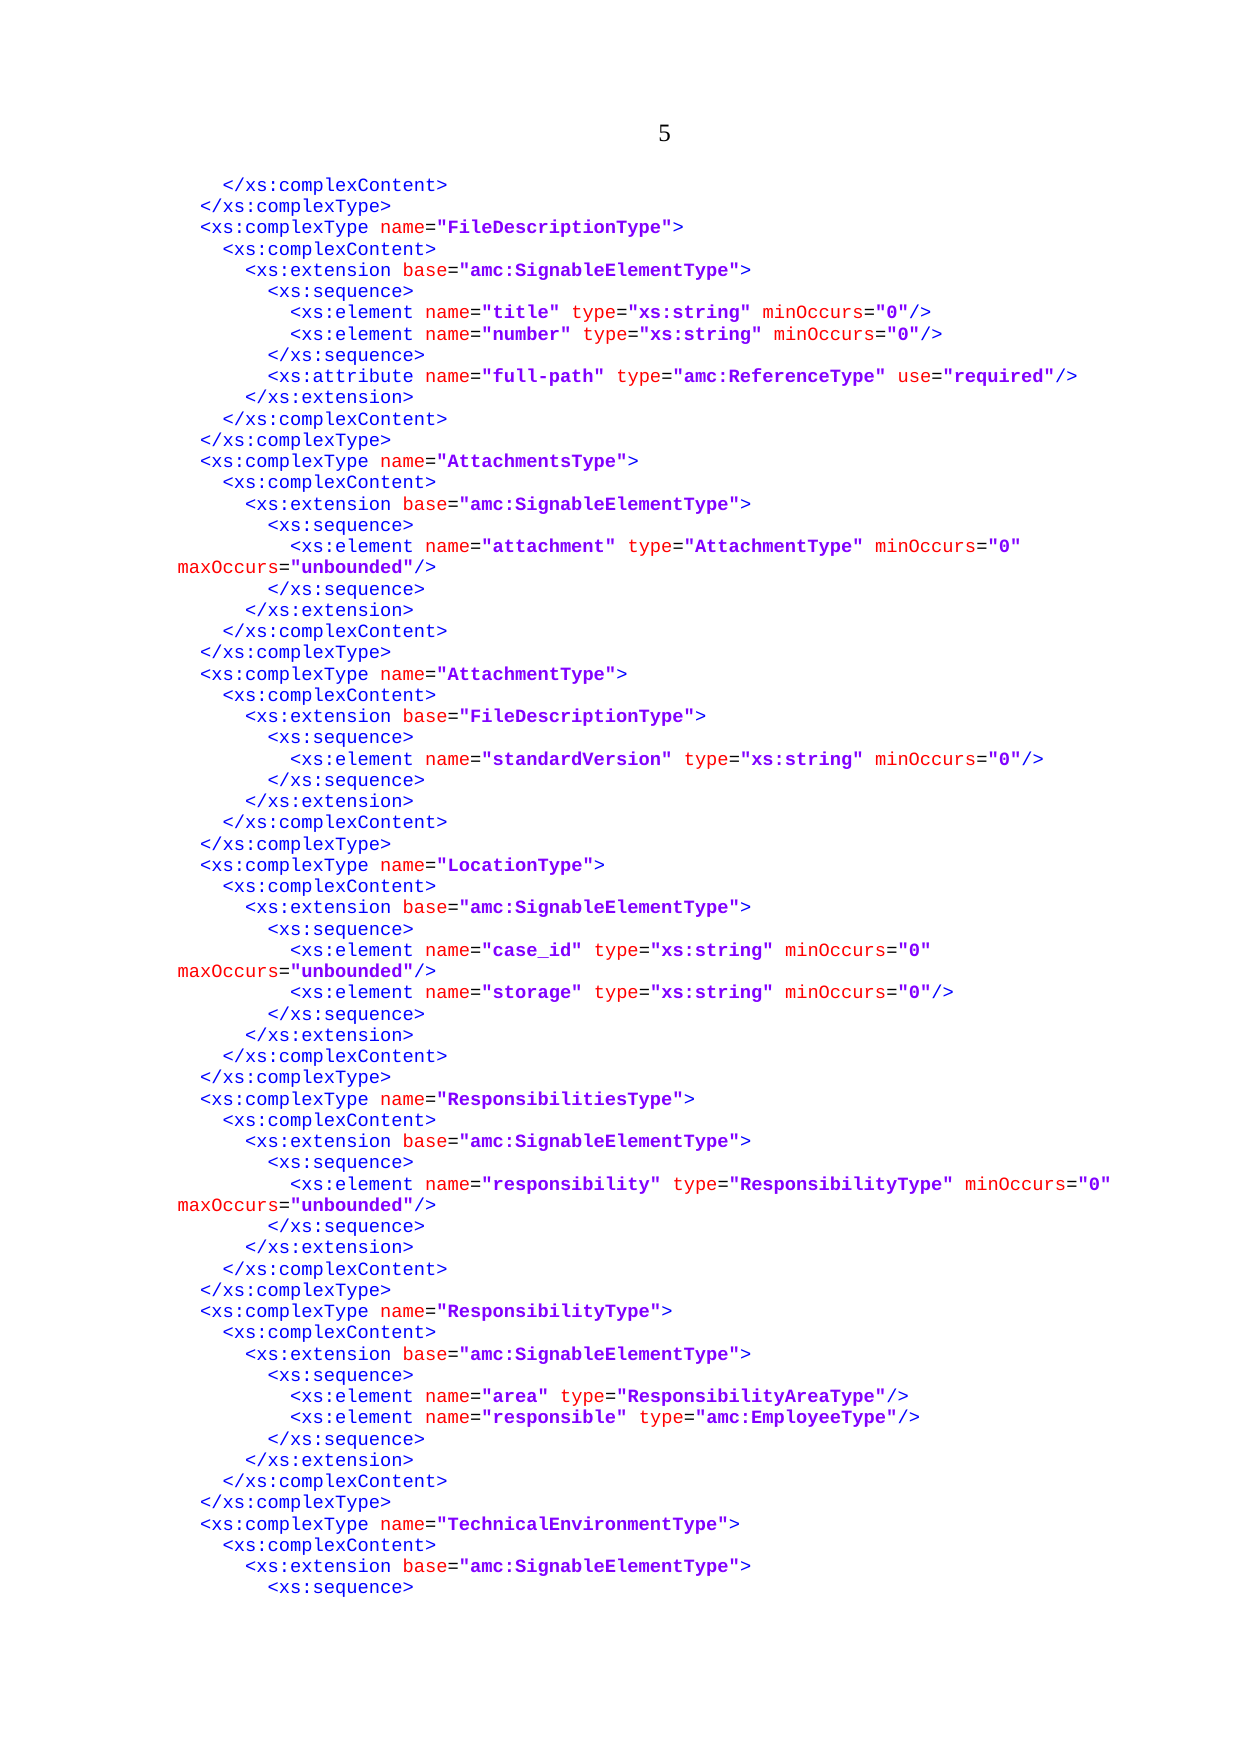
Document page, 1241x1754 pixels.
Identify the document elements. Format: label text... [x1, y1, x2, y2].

text <xs:sequence> [177, 516, 1152, 537]
text </xs:extension> [177, 388, 1152, 409]
text </xs:complexContent> [177, 1472, 1152, 1493]
text <xs:complexContent> [177, 1323, 1152, 1344]
text </xs:complexContent> [177, 622, 1152, 643]
text <xs:complexContent> [177, 1536, 1152, 1557]
text <xs:extension base="amc:SignableElementType"> [177, 1344, 1152, 1366]
text <xs:complexContent> [177, 1111, 1152, 1132]
text </xs:complexType> [177, 197, 1152, 218]
text <xs:element name="number" type="xs:string" minOccurs="0"/> [177, 324, 1152, 346]
text <xs:attribute name="full-path" type="amc:ReferenceType" use="required"/> [177, 367, 1152, 388]
text </xs:extension> [177, 601, 1152, 622]
text <xs:extension base="amc:SignableElementType"> [177, 261, 1152, 282]
text <xs:complexContent> [177, 473, 1152, 494]
text <xs:extension base="amc:SignableElementType"> [177, 1557, 1152, 1578]
text </xs:complexType> [177, 1493, 1152, 1514]
text <xs:sequence> [177, 728, 1152, 749]
text </xs:complexType> [177, 643, 1152, 664]
text <xs:element name="attachment" type="AttachmentType" minOccurs="0" maxOccurs="unbounded"/> [177, 537, 1152, 579]
text <xs:sequence> [177, 1578, 1152, 1599]
text <xs:complexContent> [177, 686, 1152, 707]
text <xs:complexType name="AttachmentsType"> [177, 452, 1152, 473]
text <xs:complexType name="TechnicalEnvironmentType"> [177, 1514, 1152, 1536]
text <xs:element name="storage" type="xs:string" minOccurs="0"/> [177, 983, 1152, 1004]
text <xs:element name="area" type="ResponsibilityAreaType"/> [177, 1387, 1152, 1408]
text <xs:complexType name="LocationType"> [177, 856, 1152, 877]
text <xs:sequence> [177, 919, 1152, 941]
text </xs:sequence> [177, 579, 1152, 601]
text <xs:element name="responsibility" type="ResponsibilityType" minOccurs="0" maxOccurs="unbounded"/> [177, 1174, 1152, 1217]
text <xs:complexType name="AttachmentType"> [177, 664, 1152, 686]
text <xs:complexType name="ResponsibilityType"> [177, 1302, 1152, 1323]
text </xs:complexContent> [177, 813, 1152, 834]
text </xs:sequence> [177, 771, 1152, 792]
text </xs:extension> [177, 1451, 1152, 1472]
text <xs:extension base="FileDescriptionType"> [177, 707, 1152, 728]
text </xs:extension> [177, 792, 1152, 813]
text </xs:sequence> [177, 346, 1152, 367]
text </xs:complexContent> [177, 1047, 1152, 1068]
text </xs:complexType> [177, 1068, 1152, 1089]
text </xs:sequence> [177, 1004, 1152, 1026]
text <xs:sequence> [177, 1366, 1152, 1387]
text </xs:complexType> [177, 431, 1152, 452]
text <xs:extension base="amc:SignableElementType"> [177, 494, 1152, 516]
text <xs:complexType name="ResponsibilitiesType"> [177, 1089, 1152, 1111]
text <xs:complexContent> [177, 877, 1152, 898]
text </xs:complexType> [177, 834, 1152, 856]
text <xs:element name="title" type="xs:string" minOccurs="0"/> [177, 303, 1152, 324]
text <xs:element name="standardVersion" type="xs:string" minOccurs="0"/> [177, 749, 1152, 771]
text </xs:sequence> [177, 1429, 1152, 1451]
text </xs:extension> [177, 1026, 1152, 1047]
text </xs:complexType> [177, 1281, 1152, 1302]
text </xs:complexContent> [177, 176, 1152, 197]
text <xs:element name="responsible" type="amc:EmployeeType"/> [177, 1408, 1152, 1429]
text <xs:sequence> [177, 1153, 1152, 1174]
text <xs:sequence> [177, 282, 1152, 303]
text <xs:extension base="amc:SignableElementType"> [177, 1132, 1152, 1153]
text <xs:complexType name="FileDescriptionType"> [177, 218, 1152, 239]
text <xs:element name="case_id" type="xs:string" minOccurs="0" maxOccurs="unbounded"/> [177, 941, 1152, 983]
text </xs:sequence> [177, 1217, 1152, 1238]
text </xs:extension> [177, 1238, 1152, 1259]
text </xs:complexContent> [177, 1259, 1152, 1281]
text <xs:extension base="amc:SignableElementType"> [177, 898, 1152, 919]
text </xs:complexContent> [177, 409, 1152, 431]
text <xs:complexContent> [177, 239, 1152, 261]
